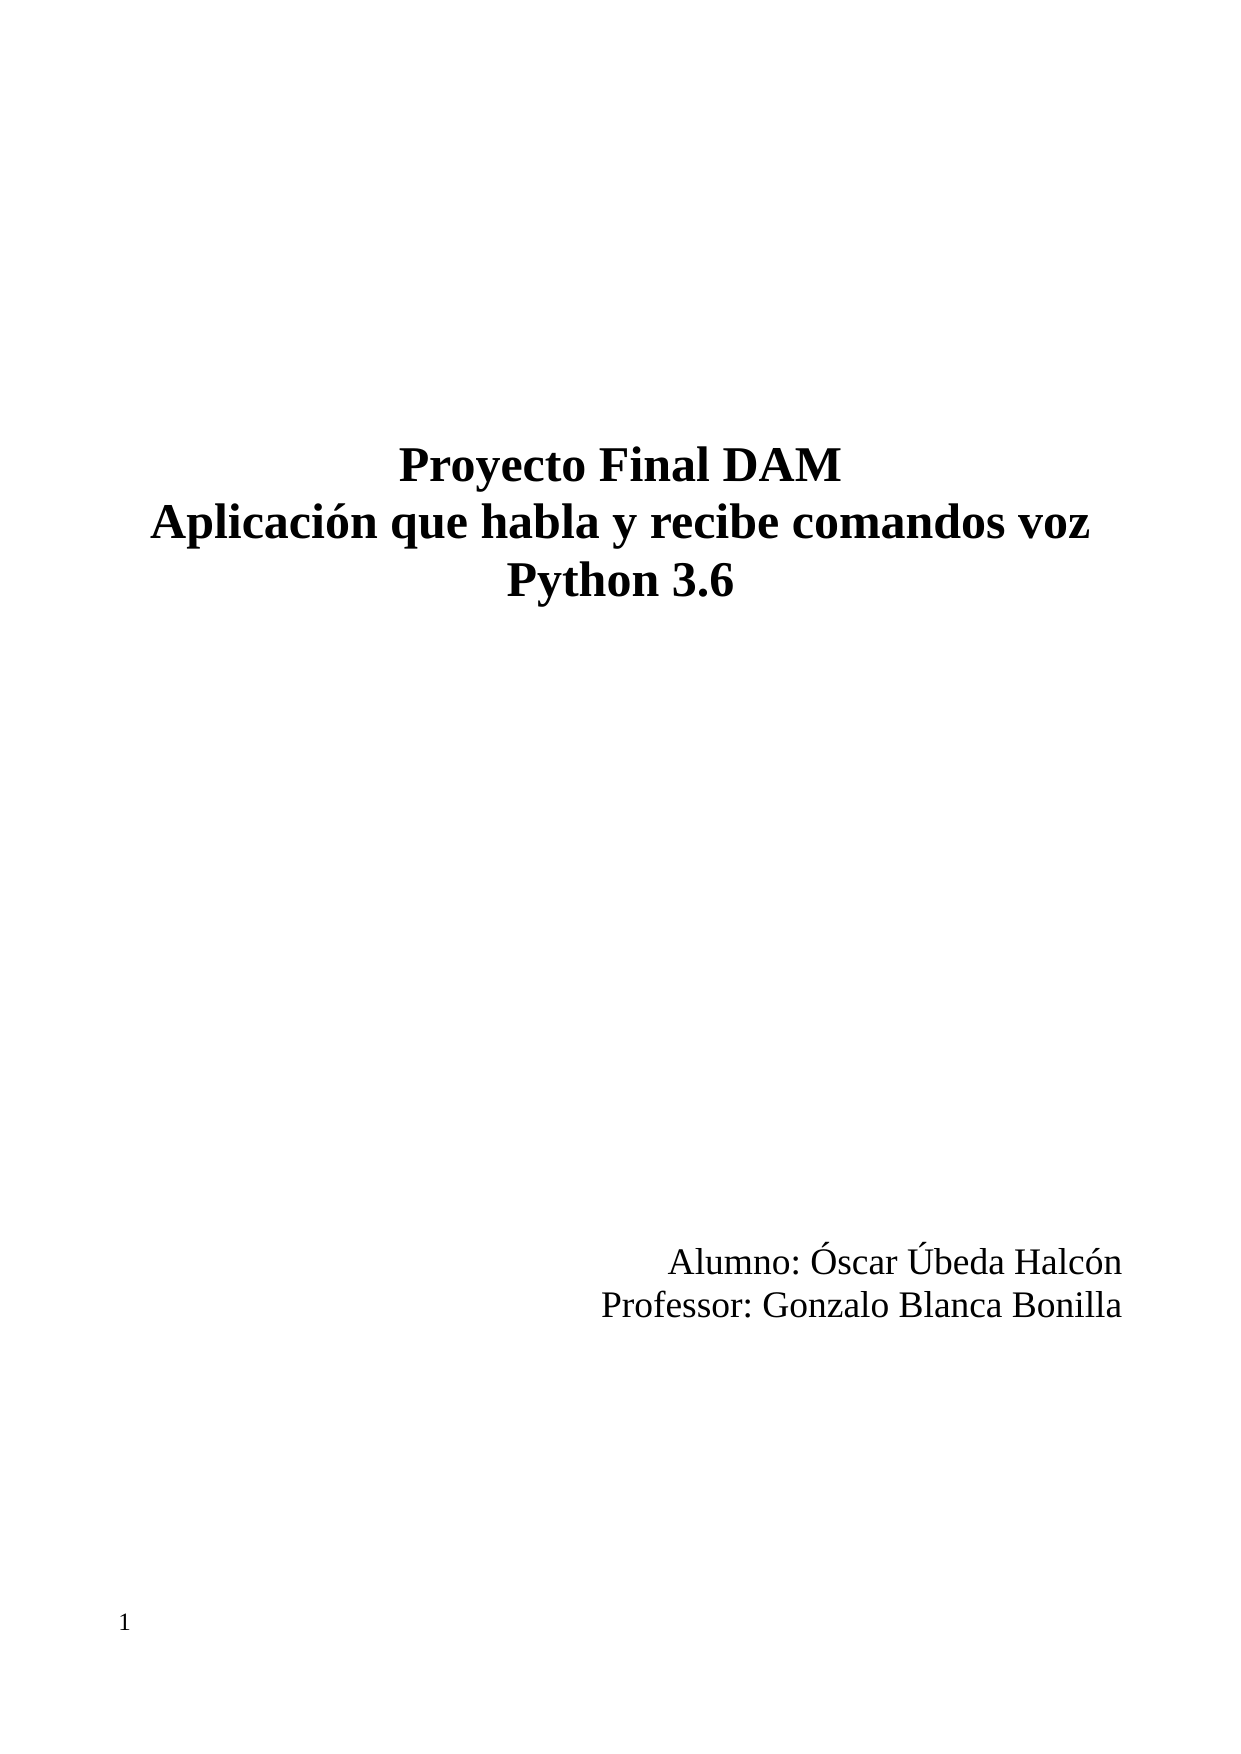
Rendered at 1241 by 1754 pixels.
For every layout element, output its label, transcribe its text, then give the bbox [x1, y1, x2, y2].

text Alumno: Óscar Úbeda Halcón [118, 1239, 1122, 1282]
text Python 3.6 [118, 549, 1122, 607]
text Aplicación que habla y recibe comandos voz [118, 492, 1122, 549]
text Proyecto Final DAM [118, 434, 1122, 492]
text Professor: Gonzalo Blanca Bonilla [118, 1282, 1122, 1326]
